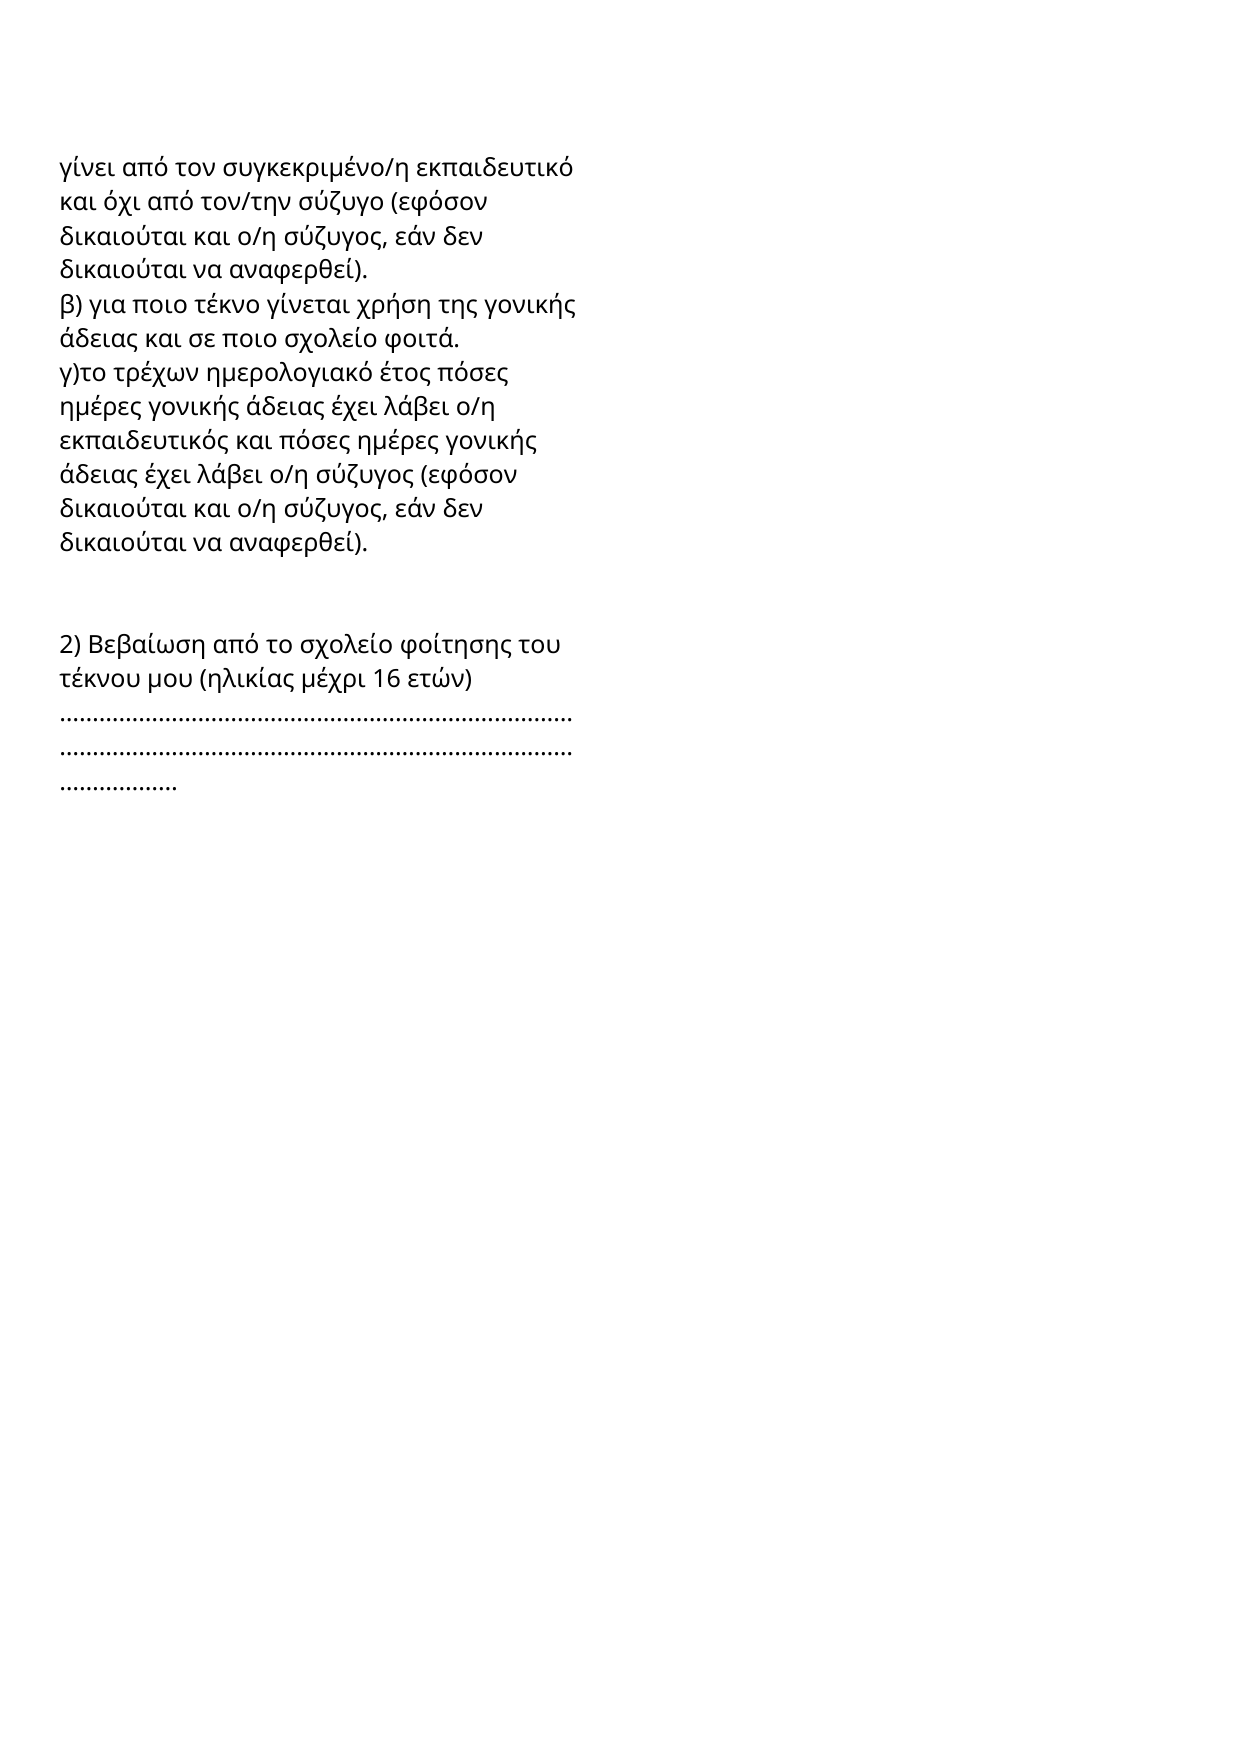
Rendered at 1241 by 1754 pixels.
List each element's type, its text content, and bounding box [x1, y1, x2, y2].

text γίνει από τον συγκεκριμένο/η εκπαιδευτικό και όχι από τον/την σύζυγο (εφόσον δικαιούται και ο/η σύζυγος, εάν δεν δικαιούται να αναφερθεί). [59, 150, 583, 286]
text 2) Βεβαίωση από το σχολείο φοίτησης του τέκνου μου (ηλικίας μέχρι 16 ετών)………………………………………………………………………………………………………………………………………………………… [59, 627, 583, 797]
text γ)το τρέχων ημερολογιακό έτος πόσες ημέρες γονικής άδειας έχει λάβει ο/η εκπαιδευτικός και πόσες ημέρες γονικής άδειας έχει λάβει ο/η σύζυγος (εφόσον δικαιούται και ο/η σύζυγος, εάν δεν δικαιούται να αναφερθεί). [59, 354, 583, 559]
text β) για ποιο τέκνο γίνεται χρήση της γονικής άδειας και σε ποιο σχολείο φοιτά. [59, 286, 583, 354]
